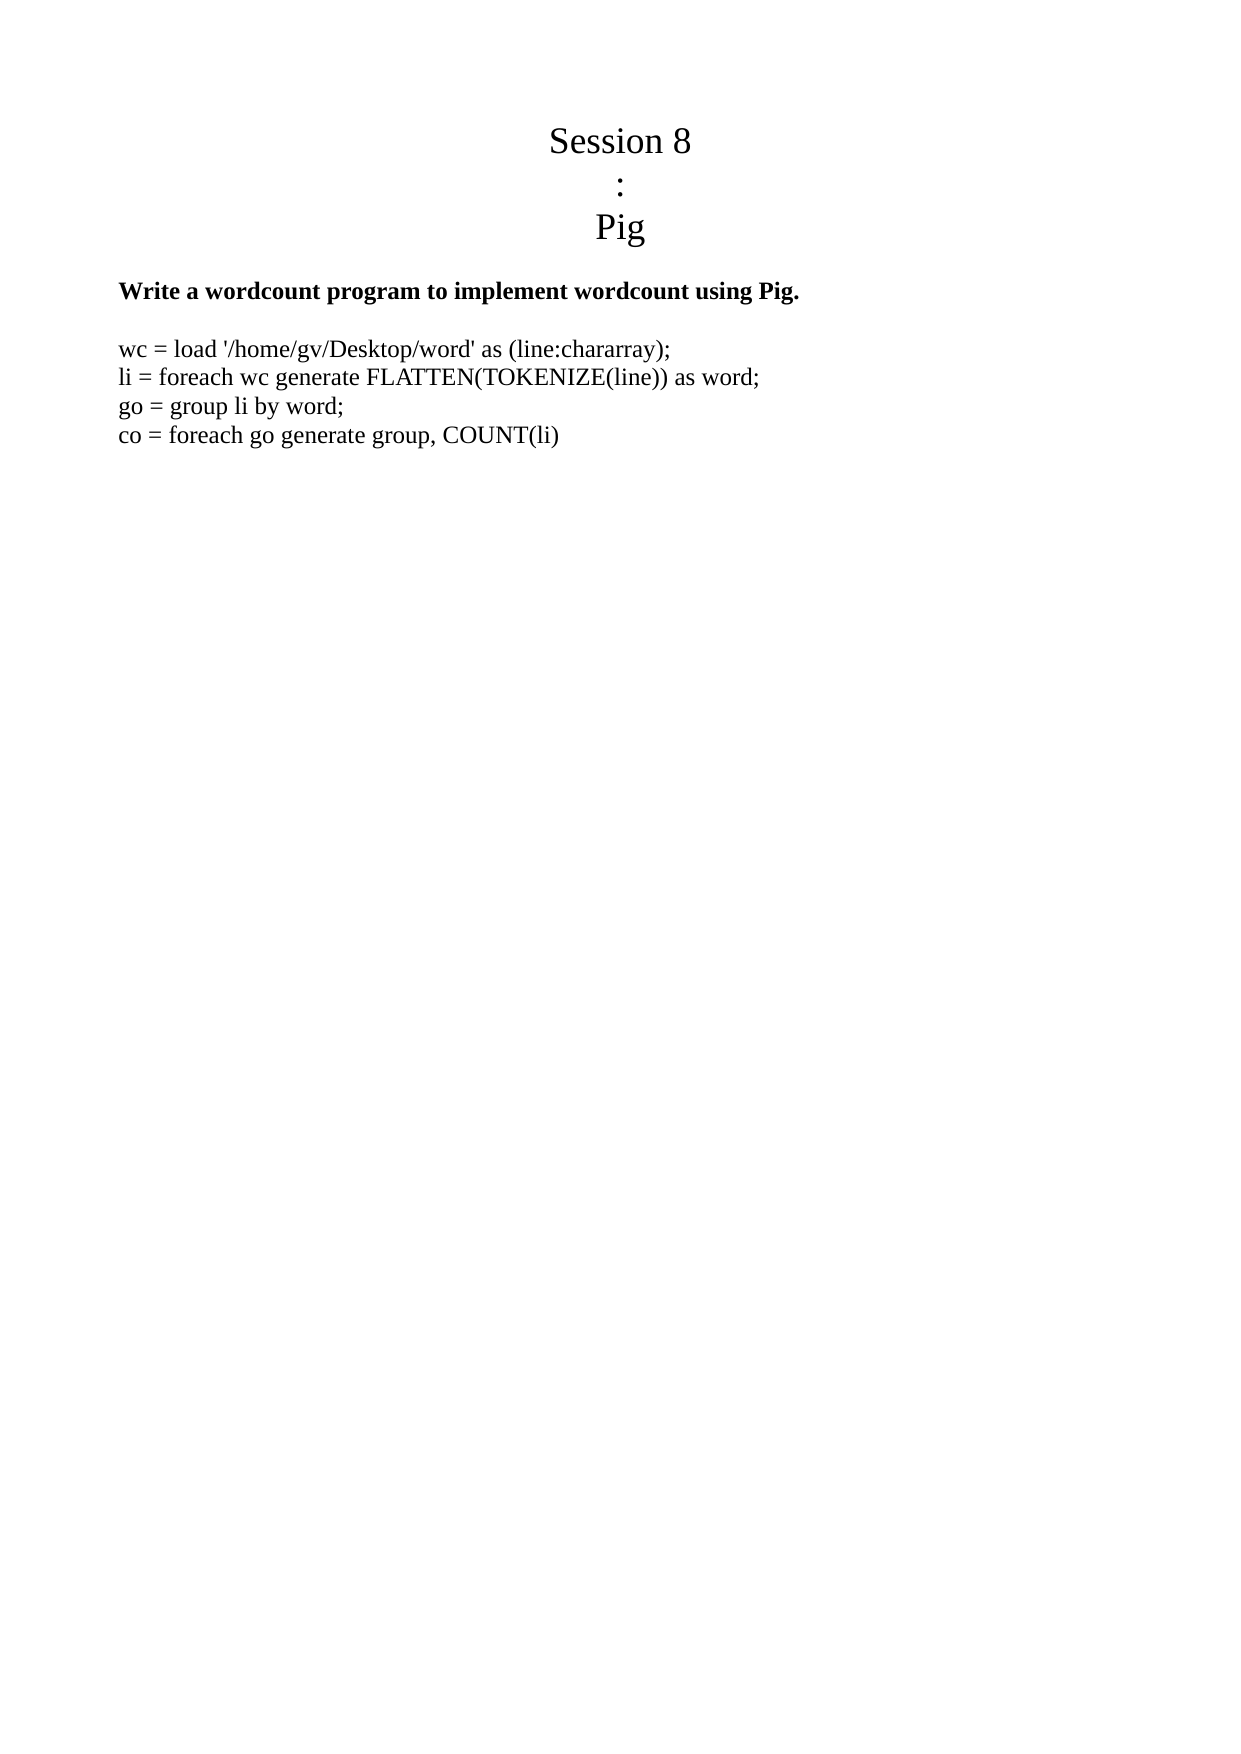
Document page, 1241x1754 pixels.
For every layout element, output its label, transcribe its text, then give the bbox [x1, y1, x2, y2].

text : [118, 161, 1122, 204]
text wc = load '/home/gv/Desktop/word' as (line:chararray); [118, 334, 1122, 362]
text li = foreach wc generate FLATTEN(TOKENIZE(line)) as word; [118, 362, 1122, 391]
text co = foreach go generate group, COUNT(li) [118, 420, 1122, 449]
text Pig [118, 204, 1122, 247]
text Write a wordcount program to implement wordcount using Pig. [118, 276, 1122, 305]
text Session 8 [118, 118, 1122, 161]
text go = group li by word; [118, 391, 1122, 420]
